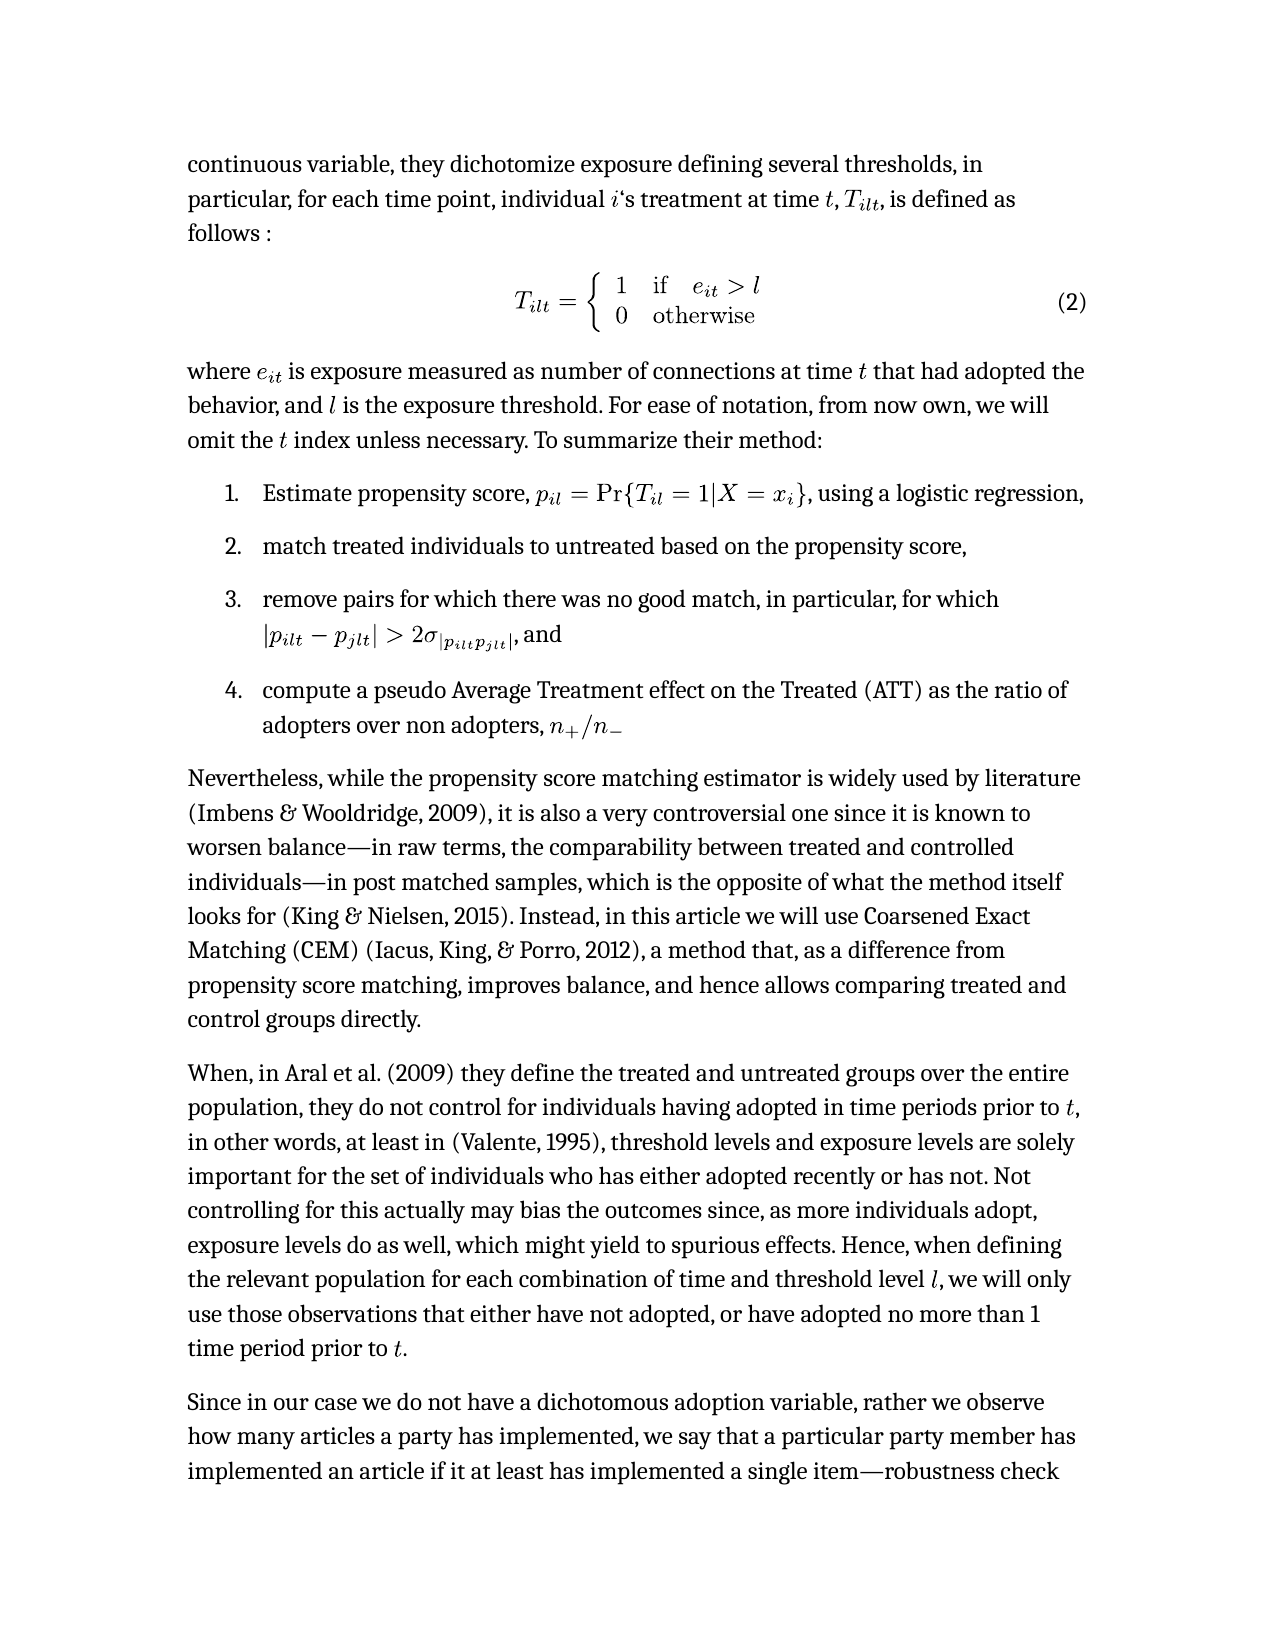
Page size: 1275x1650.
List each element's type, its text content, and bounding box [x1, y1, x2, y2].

list Estimate propensity score, , using a logistic regression, [225, 479, 1087, 508]
list compute a pseudo Average Treatment effect on the Treated (ATT) as the ratio of adopters over non adopters, [225, 676, 1087, 739]
text continuous variable, they dichotomize exposure defining several thresholds, in particular, for each time point, individual ‘s treatment at time , , is defined as follows : [187, 150, 1087, 248]
text When, in Aral et al. (2009) they define the treated and untreated groups over the entire population, they do not control for individuals having adopted in time periods prior to , in other words, at least in (Valente, 1995), threshold levels and exposure levels are solely important for the set of individuals who has either adopted recently or has not. Not controlling for this actually may bias the outcomes since, as more individuals adopt, exposure levels do as well, which might yield to spurious effects. Hence, when defining the relevant population for each combination of time and threshold level , we will only use those observations that either have not adopted, or have adopted no more than 1 time period prior to . [187, 1058, 1087, 1363]
text [187, 272, 514, 332]
list match treated individuals to untreated based on the propensity score, [225, 532, 1087, 561]
list remove pairs for which there was no good match, in particular, for which , and [225, 585, 1087, 652]
text where is exposure measured as number of connections at time that had adopted the behavior, and is the exposure threshold. For ease of notation, from now own, we will omit the index unless necessary. To summarize their method: [187, 357, 1087, 454]
text (2) [761, 272, 1087, 332]
text Nevertheless, while the propensity score matching estimator is widely used by literature (Imbens & Wooldridge, 2009), it is also a very controversial one since it is known to worsen balance—in raw terms, the comparability between treated and controlled individuals—in post matched samples, which is the opposite of what the method itself looks for (King & Nielsen, 2015). Instead, in this article we will use Coarsened Exact Matching (CEM) (Iacus, King, & Porro, 2012)⁠, a method that, as a difference from propensity score matching, improves balance, and hence allows comparing treated and control groups directly. [187, 764, 1087, 1034]
text Since in our case we do not have a dichotomous adoption variable, rather we observe how many articles a party has implemented, we say that a particular party member has implemented an article if it at least has implemented a single item—robustness check [187, 1388, 1087, 1485]
